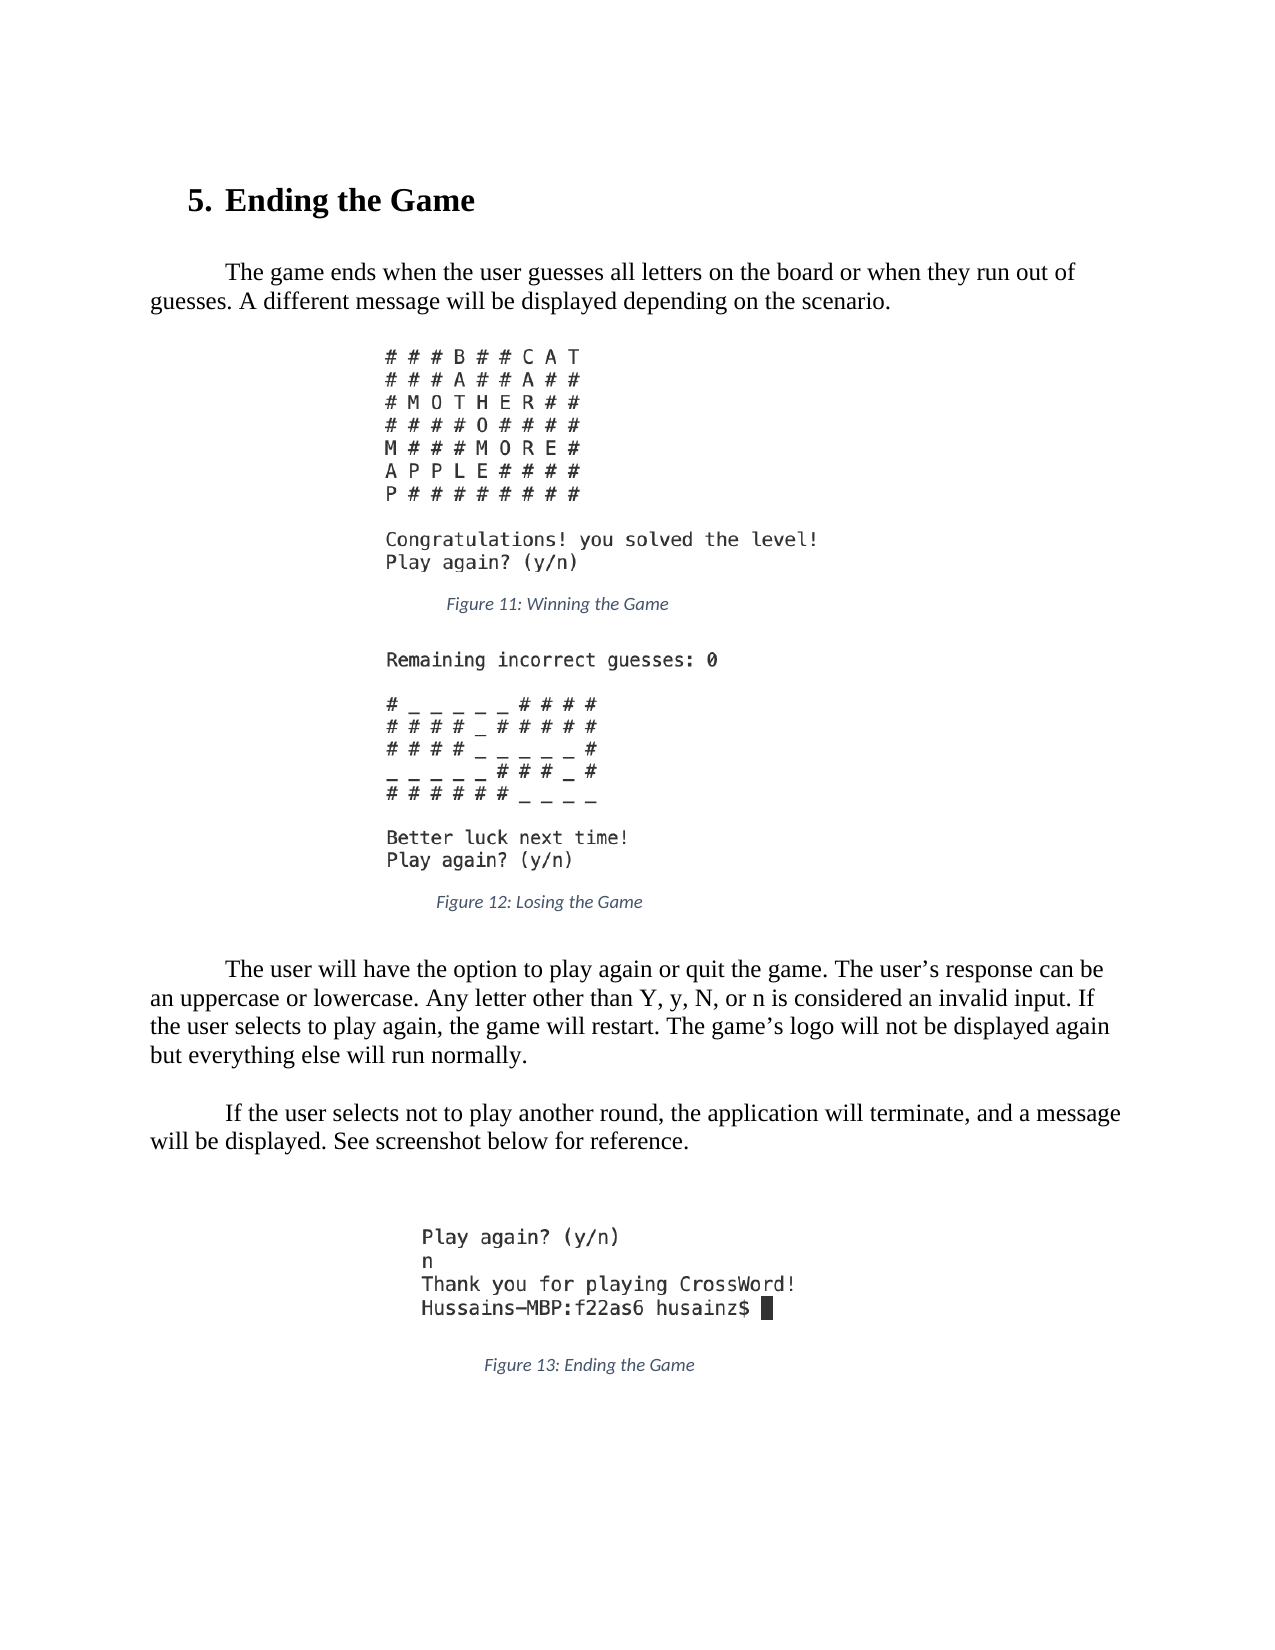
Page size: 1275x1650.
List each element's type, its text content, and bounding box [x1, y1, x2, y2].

list Ending the Game [187, 181, 1125, 219]
text The game ends when the user guesses all letters on the board or when they run out of guesses. A different message will be displayed depending on the scenario. [150, 257, 1125, 315]
text Figure 11: Winning the Game [446, 592, 682, 615]
text Figure 12: Losing the Game [436, 890, 657, 913]
picture [416, 1227, 800, 1321]
text If the user selects not to play another round, the application will terminate, and a message will be displayed. See screenshot below for reference. [150, 1098, 1125, 1155]
picture [375, 342, 823, 572]
picture [375, 648, 725, 871]
text The user will have the option to play again or quit the game. The user’s response can be an uppercase or lowercase. Any letter other than Y, y, N, or n is considered an invalid input. If the user selects to play again, the game will restart. The game’s logo will not be displayed again but everything else will run normally. [150, 954, 1125, 1069]
text Figure 13: Ending the Game [484, 1353, 725, 1376]
